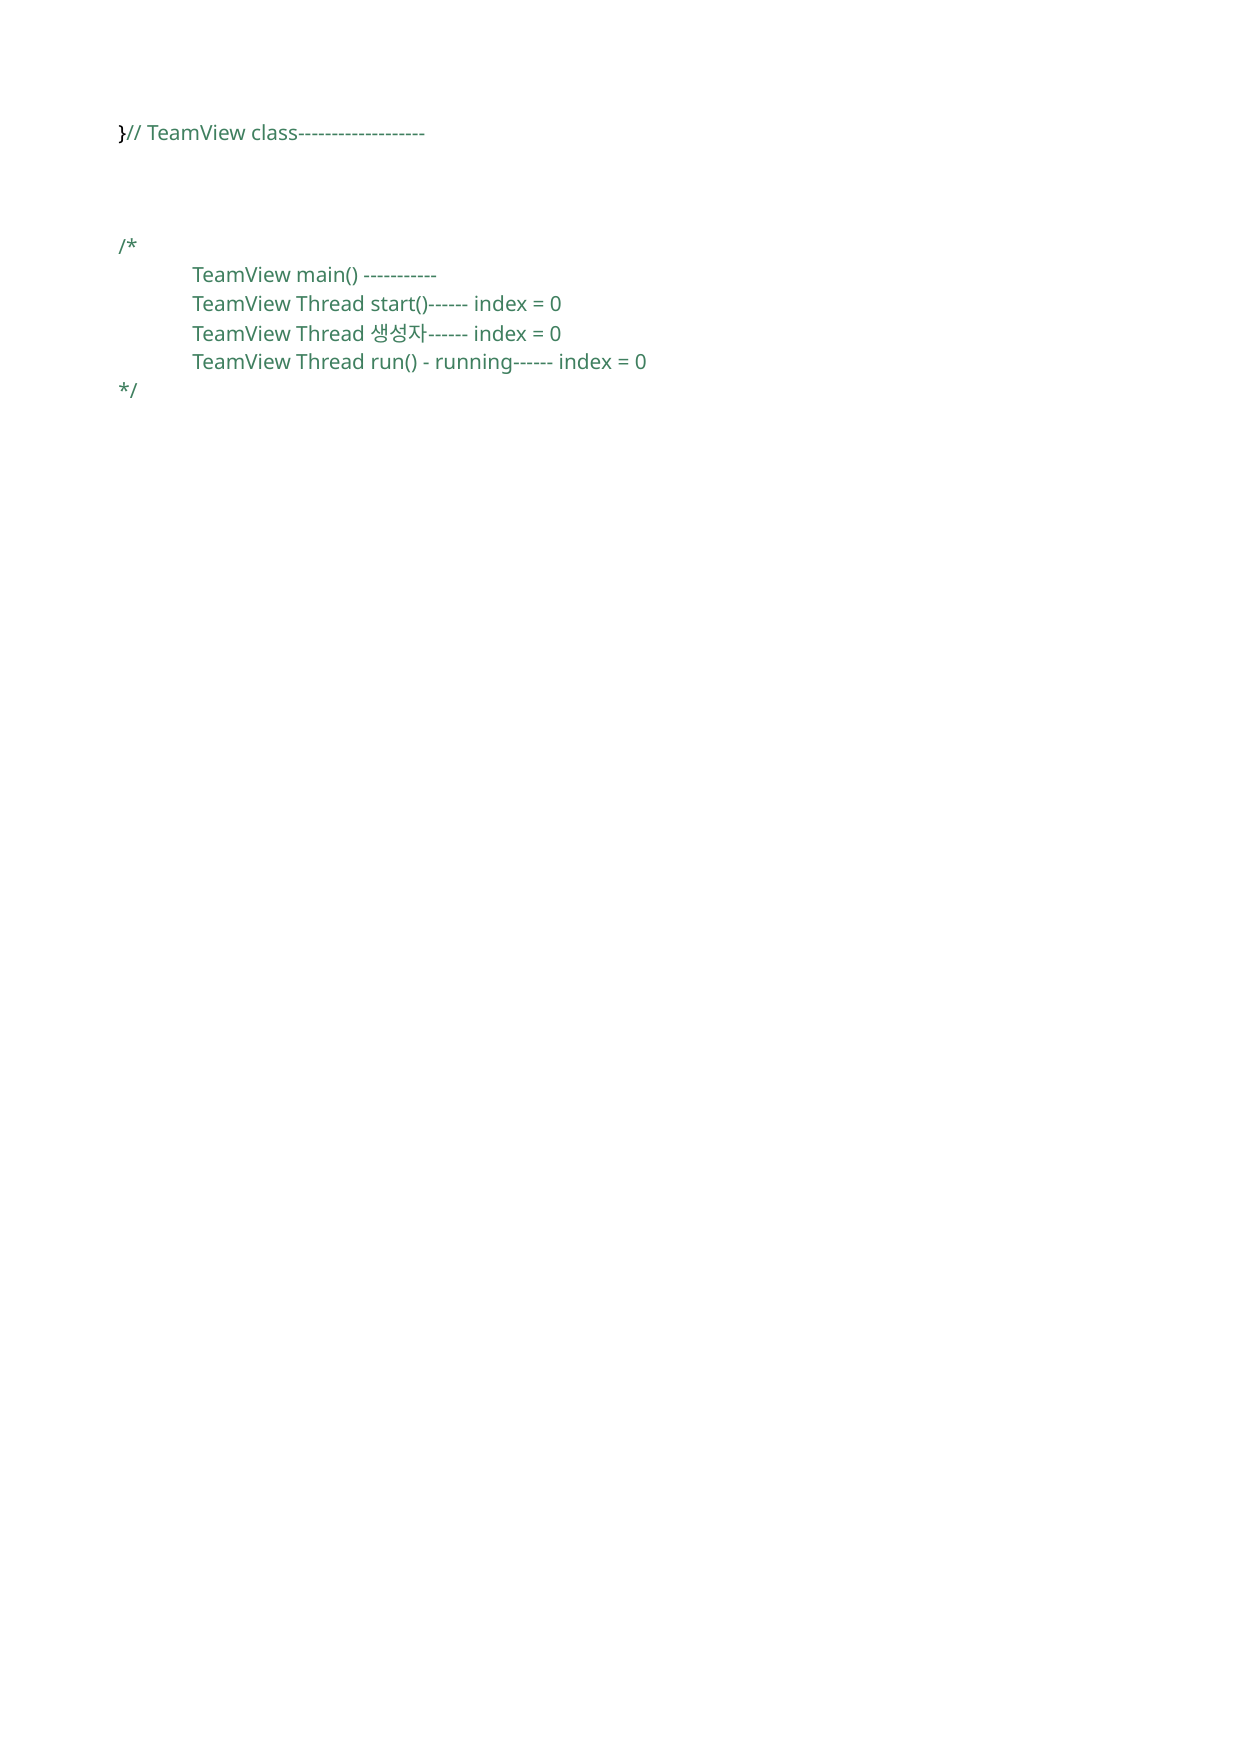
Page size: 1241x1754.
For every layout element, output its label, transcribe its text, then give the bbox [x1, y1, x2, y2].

text TeamView main() ----------- [118, 260, 1122, 289]
text }// TeamView class------------------- [118, 118, 1122, 147]
text */ [118, 376, 1122, 404]
text /* [118, 232, 1122, 260]
text TeamView Thread run() - running------ index = 0 [118, 347, 1122, 376]
text TeamView Thread start()------ index = 0 [118, 289, 1122, 317]
text TeamView Thread 생성자------ index = 0 [118, 317, 1122, 347]
